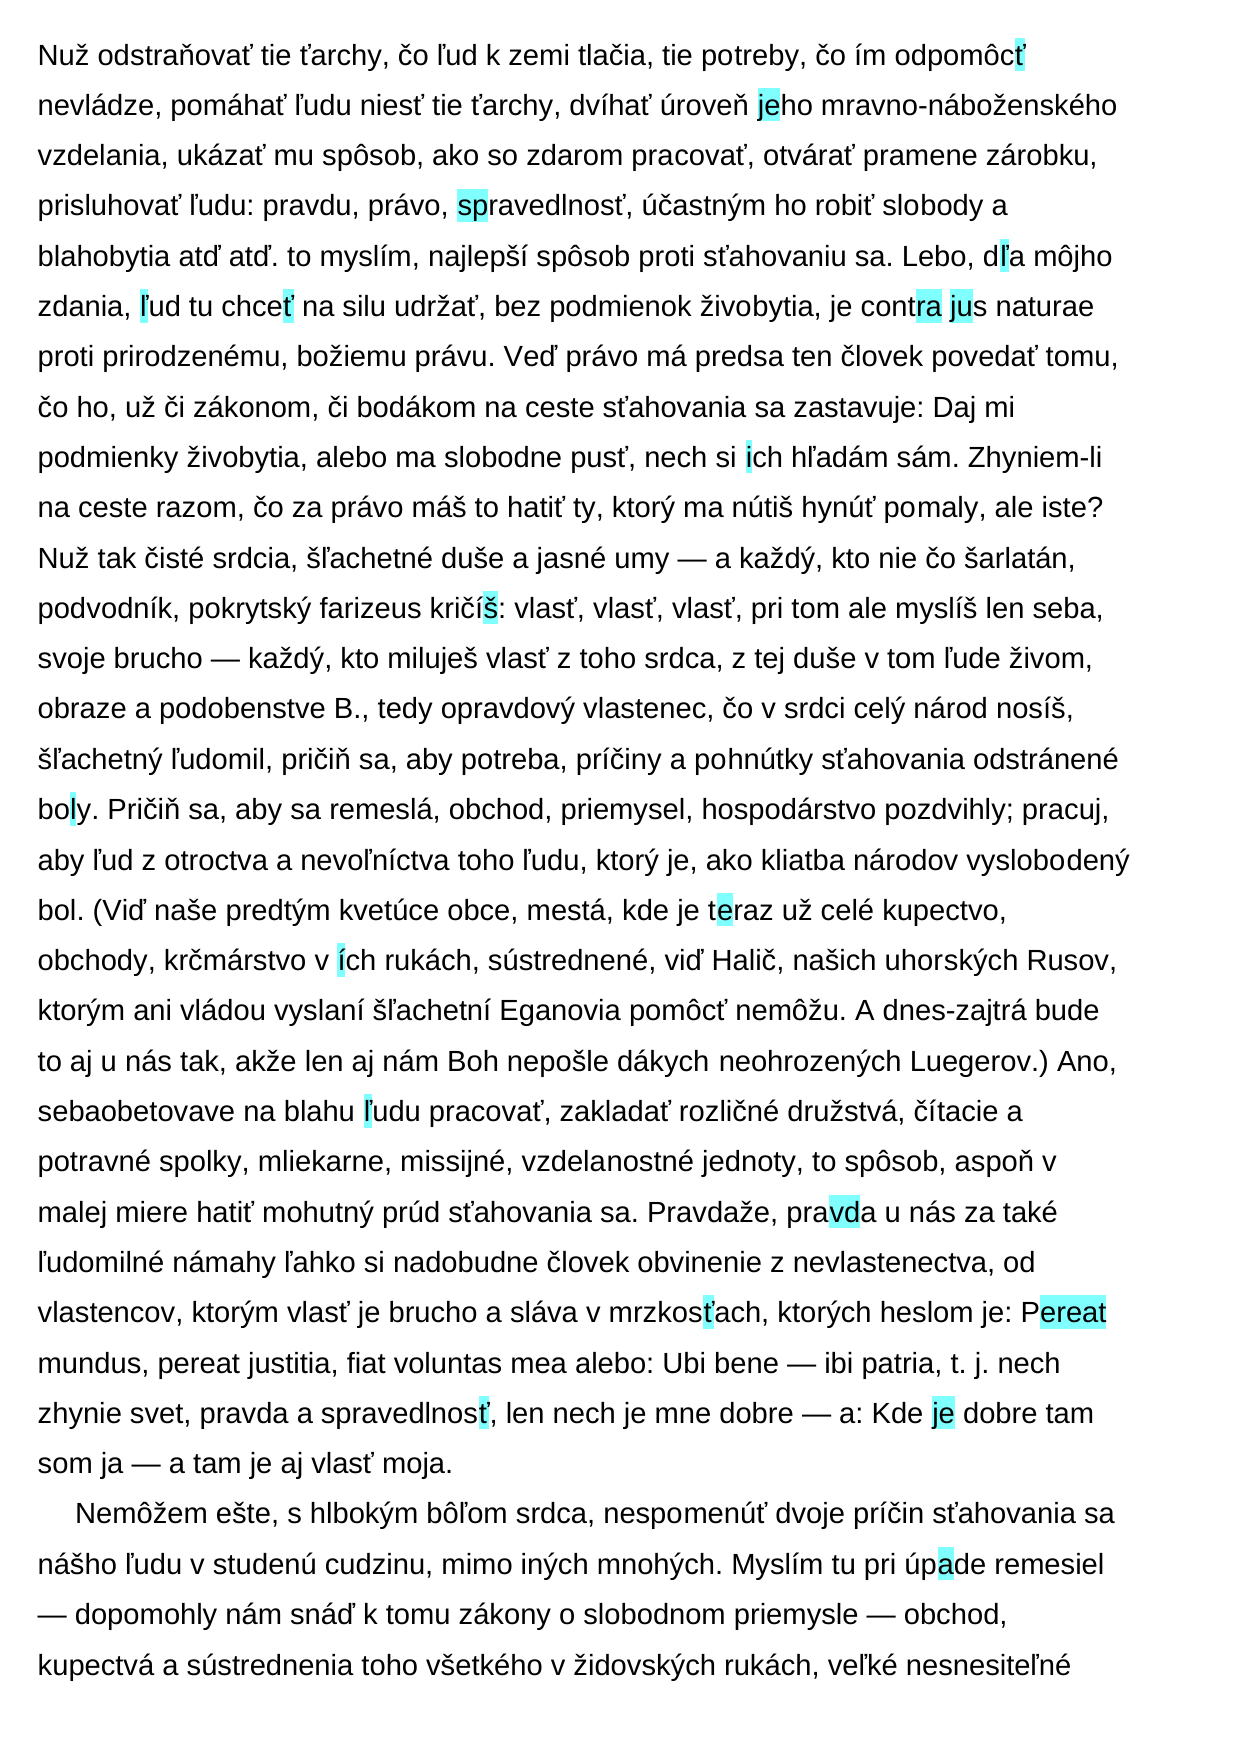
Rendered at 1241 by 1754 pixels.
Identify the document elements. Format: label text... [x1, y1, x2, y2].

text Nemôžem ešte, s hlbokým bôľom srdca, nespo­menúť dvoje príčin sťahovania sa nášho ľudu v stu­denú cudzinu, mimo iných mnohých. Myslím tu pri úpade remesiel — dopomohly nám snáď k tomu zákony o slobodnom priemysle — obchod, kupectvá a sústrednenia toho všetkého v židovských rukách, veľké nesnesiteľné [37, 1497, 1130, 1681]
text Nuž od­straňovať tie ťarchy, čo ľud k zemi tlačia, tie po­treby, čo ím odpomôcť nevládze, pomáhať ľudu niesť tie ťarchy, dvíhať úroveň jeho mravno-náboženského vzdelania, ukázať mu spôsob, ako so zdarom pra­covať, otvárať pramene zárobku, prisluhovať ľudu: pravdu, právo, spravedlnosť, účastným ho robiť slo­body a blahobytia atď atď. to myslím, najlepší spôsob proti sťahovaniu sa. Lebo, dľa môjho zdania, ľud tu chceť na silu udržať, bez podmienok živo­bytia, je contra jus naturae proti prirodzenému, božiemu právu. Veď právo má predsa ten človek povedať tomu, čo ho, už či zákonom, či bodákom na ceste sťahovania sa zastavuje: Daj mi podmienky živobytia, alebo ma slobodne pusť, nech si ich hľadám sám. Zhyniem-li na ceste razom, čo za právo máš to hatiť ty, ktorý ma nútiš hynúť po­maly, ale iste? Nuž tak čisté srdcia, šľachetné duše a jasné umy — a každý, kto nie čo šarlatán, pod­vodník, pokrytský farizeus kričíš: vlasť, vlasť, vlasť, pri tom ale myslíš len seba, svoje brucho — každý, kto miluješ vlasť z toho srdca, z tej duše v tom ľude živom, obraze a podobenstve B., tedy opravdový vlastenec, čo v srdci celý národ nosíš, šľachetný ľudomil, pričiň sa, aby potreba, príčiny a po­hnútky sťahovania odstránené boly. Pričiň sa, aby sa remeslá, obchod, priemysel, hospodárstvo pozdvihly; pracuj, aby ľud z otroctva a nevoľníctva toho ľudu, ktorý je, ako kliatba národov vyslobo­dený bol. (Viď naše predtým kvetúce obce, mestá, kde je teraz už celé kupectvo, obchody, krčmárstvo v ích rukách, sústrednené, viď Halič, našich uhor­ských Rusov, ktorým ani vládou vyslaní šľachetní Eganovia pomôcť nemôžu. A dnes-zajtrá bude to aj u nás tak, akže len aj nám Boh nepošle dákych neohrozených Luegerov.) Ano, sebaobetovave na blahu ľudu pracovať, zakladať rozličné družstvá, čí­tacie a potravné spolky, mliekarne, missijné, vzdela­nostné jednoty, to spôsob, aspoň v malej miere hatiť mohutný prúd sťahovania sa. Pravdaže, pravda u nás za také ľudomilné námahy ľahko si nadobudne človek obvinenie z nevlastenectva, od vlastencov, ktorým vlasť je brucho a sláva v mrzkosťach, kto­rých heslom je: Pereat mundus, pereat justitia, fiat voluntas mea alebo: Ubi bene — ibi patria, t. j. nech zhynie svet, pravda a spravedlnosť, len nech je mne dobre — a: Kde je dobre tam som ja — a tam je aj vlasť moja. [37, 37, 1130, 1480]
